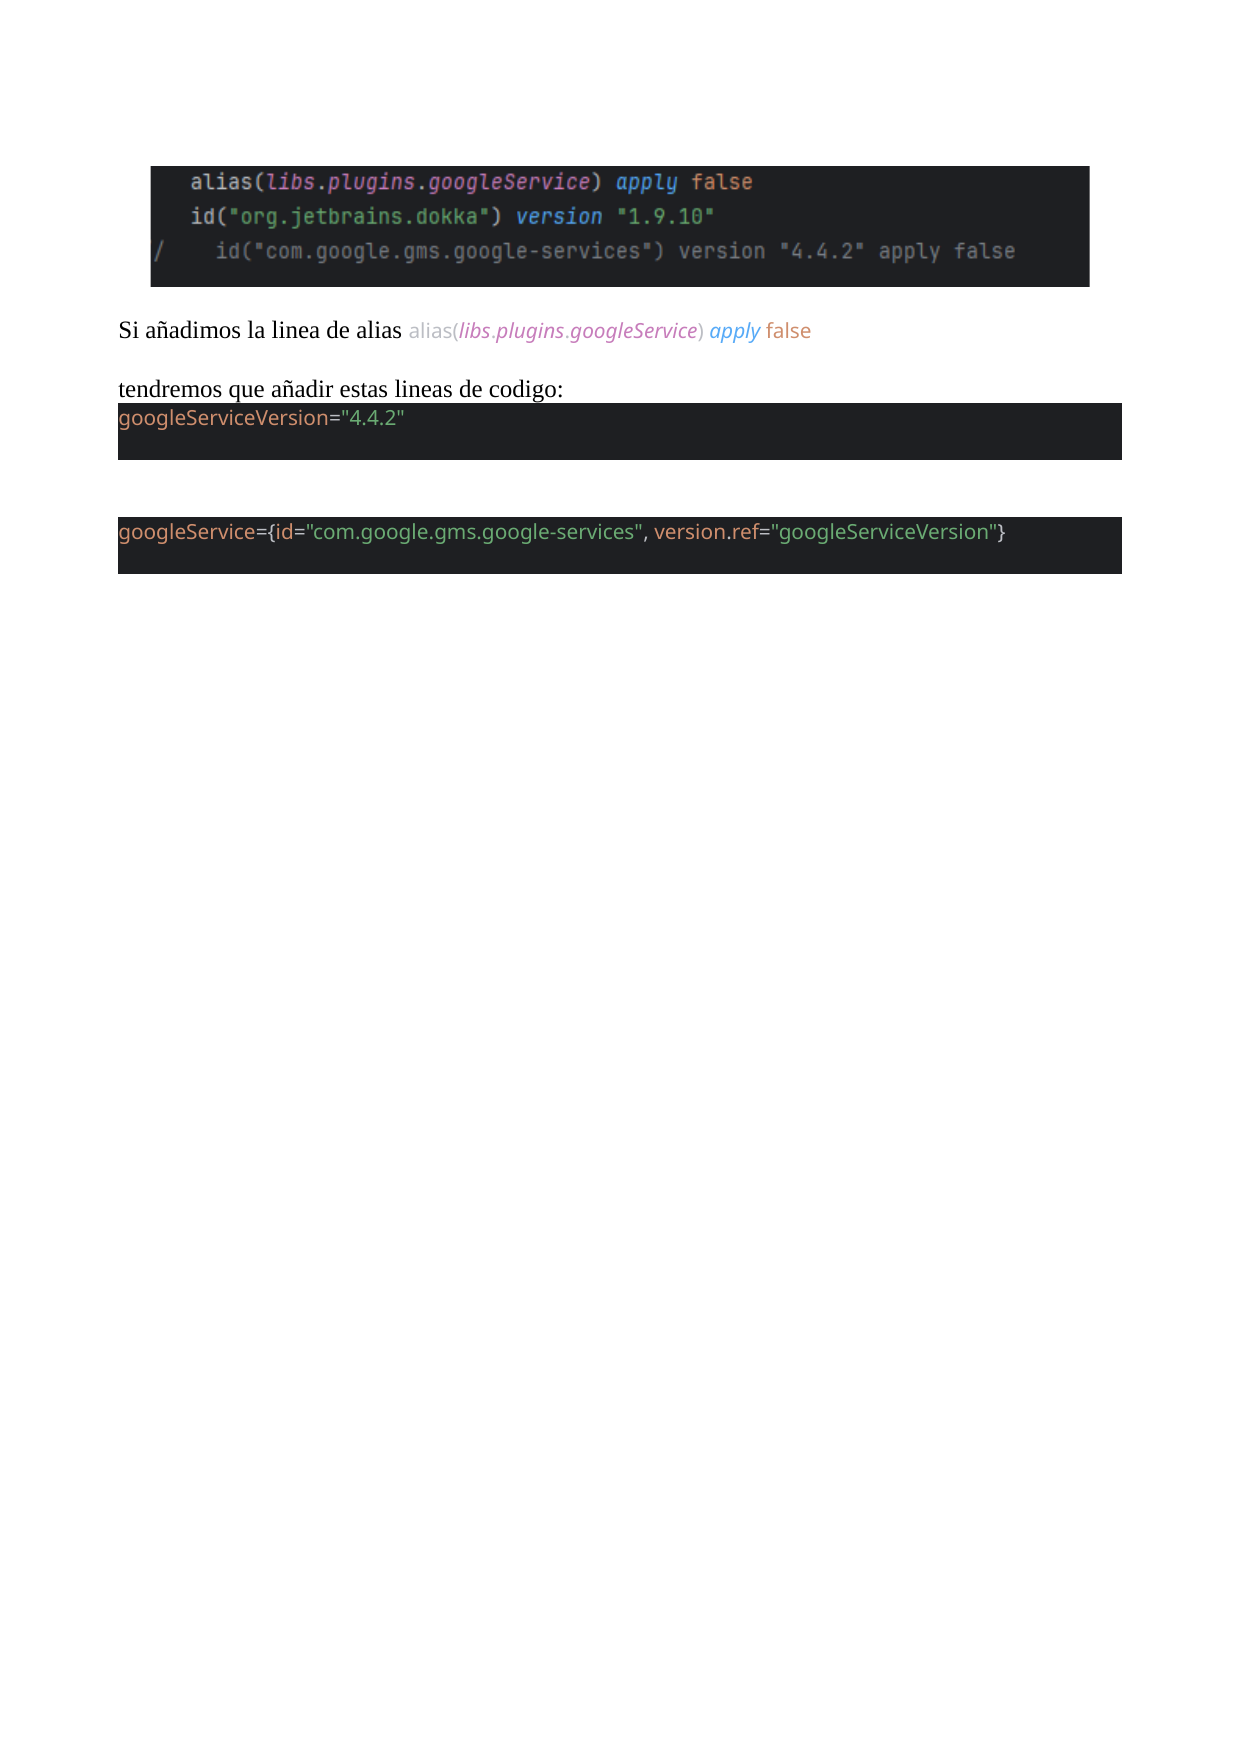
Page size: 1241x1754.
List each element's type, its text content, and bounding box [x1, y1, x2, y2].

text tendremos que añadir estas lineas de codigo: [118, 374, 1122, 403]
text googleServiceVersion="4.4.2" [118, 403, 1122, 460]
text googleService={id="com.google.gms.google-services", version.ref="googleServiceVersion"} [118, 517, 1122, 574]
picture [150, 166, 1090, 287]
text Si añadimos la linea de alias alias(libs.plugins.googleService) apply false [118, 316, 1122, 374]
